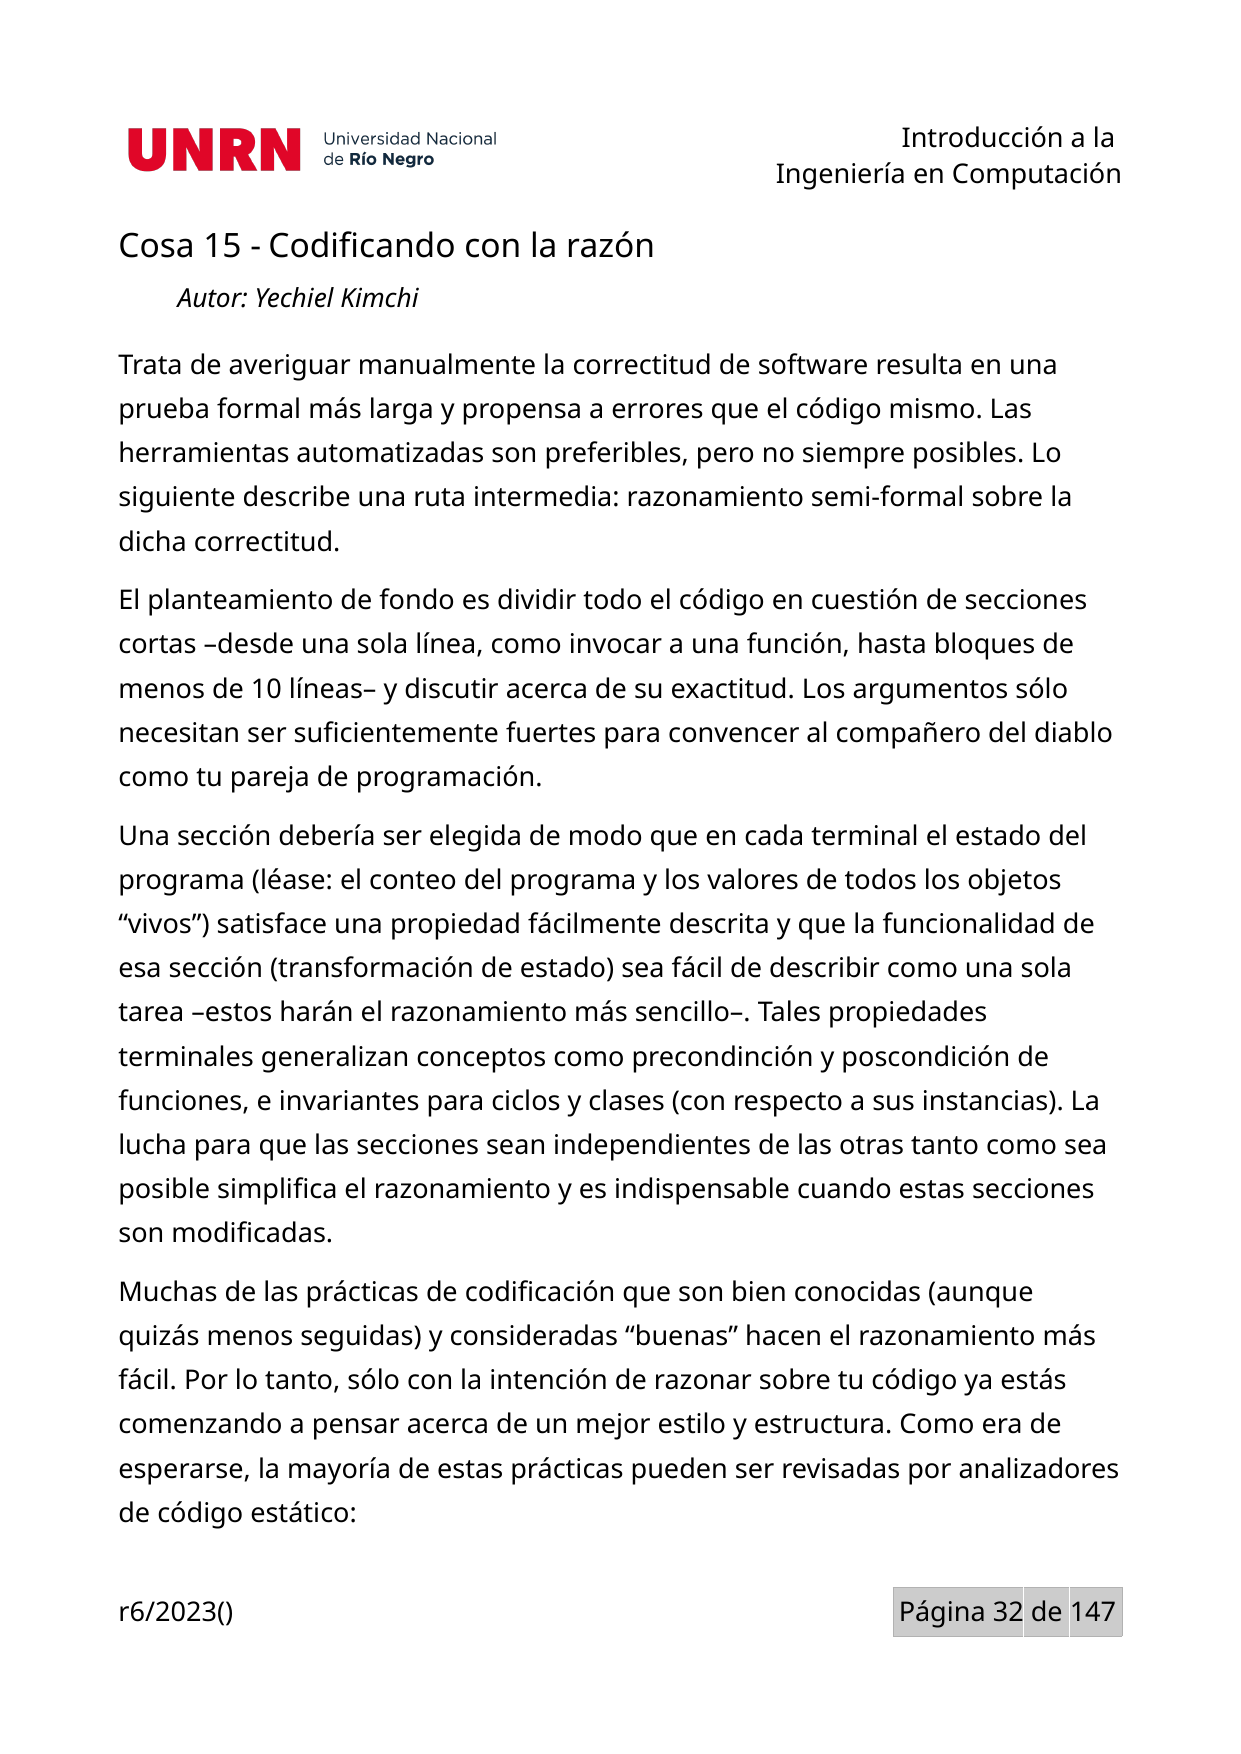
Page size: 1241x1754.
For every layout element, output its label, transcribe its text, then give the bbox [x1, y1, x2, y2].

text Muchas de las prácticas de codificación que son bien conocidas (aunque quizás menos seguidas) y consideradas “buenas” hacen el razonamiento más fácil. Por lo tanto, sólo con la intención de razonar sobre tu código ya estás comenzando a pensar acerca de un mejor estilo y estructura. Como era de esperarse, la mayoría de estas prácticas pueden ser revisadas por analizadores de código estático: [118, 1272, 1122, 1530]
text Una sección debería ser elegida de modo que en cada terminal el estado del programa (léase: el conteo del programa y los valores de todos los objetos “vivos”) satisface una propiedad fácilmente descrita y que la funcionalidad de esa sección (transformación de estado) sea fácil de describir como una sola tarea –estos harán el razonamiento más sencillo–. Tales propiedades terminales generalizan conceptos como precondinción y poscondición de funciones, e invariantes para ciclos y clases (con respecto a sus instancias). La lucha para que las secciones sean independientes de las otras tanto como sea posible simplifica el razonamiento y es indispensable cuando estas secciones son modificadas. [118, 816, 1122, 1251]
text Trata de averiguar manualmente la correctitud de software resulta en una prueba formal más larga y propensa a errores que el código mismo. Las herramientas automatizadas son preferibles, pero no siempre posibles. Lo siguiente describe una ruta intermedia: razonamiento semi-formal sobre la dicha correctitud. [118, 345, 1122, 559]
text El planteamiento de fondo es dividir todo el código en cuestión de secciones cortas –desde una sola línea, como invocar a una función, hasta bloques de menos de 10 líneas– y discutir acerca de su exactitud. Los argumentos sólo necesitan ser suficientemente fuertes para convencer al compañero del diablo como tu pareja de programación. [118, 581, 1122, 794]
picture [118, 118, 505, 180]
text Autor: Yechiel Kimchi [177, 279, 1122, 315]
subtitle Codificando con la razón [118, 221, 1122, 267]
